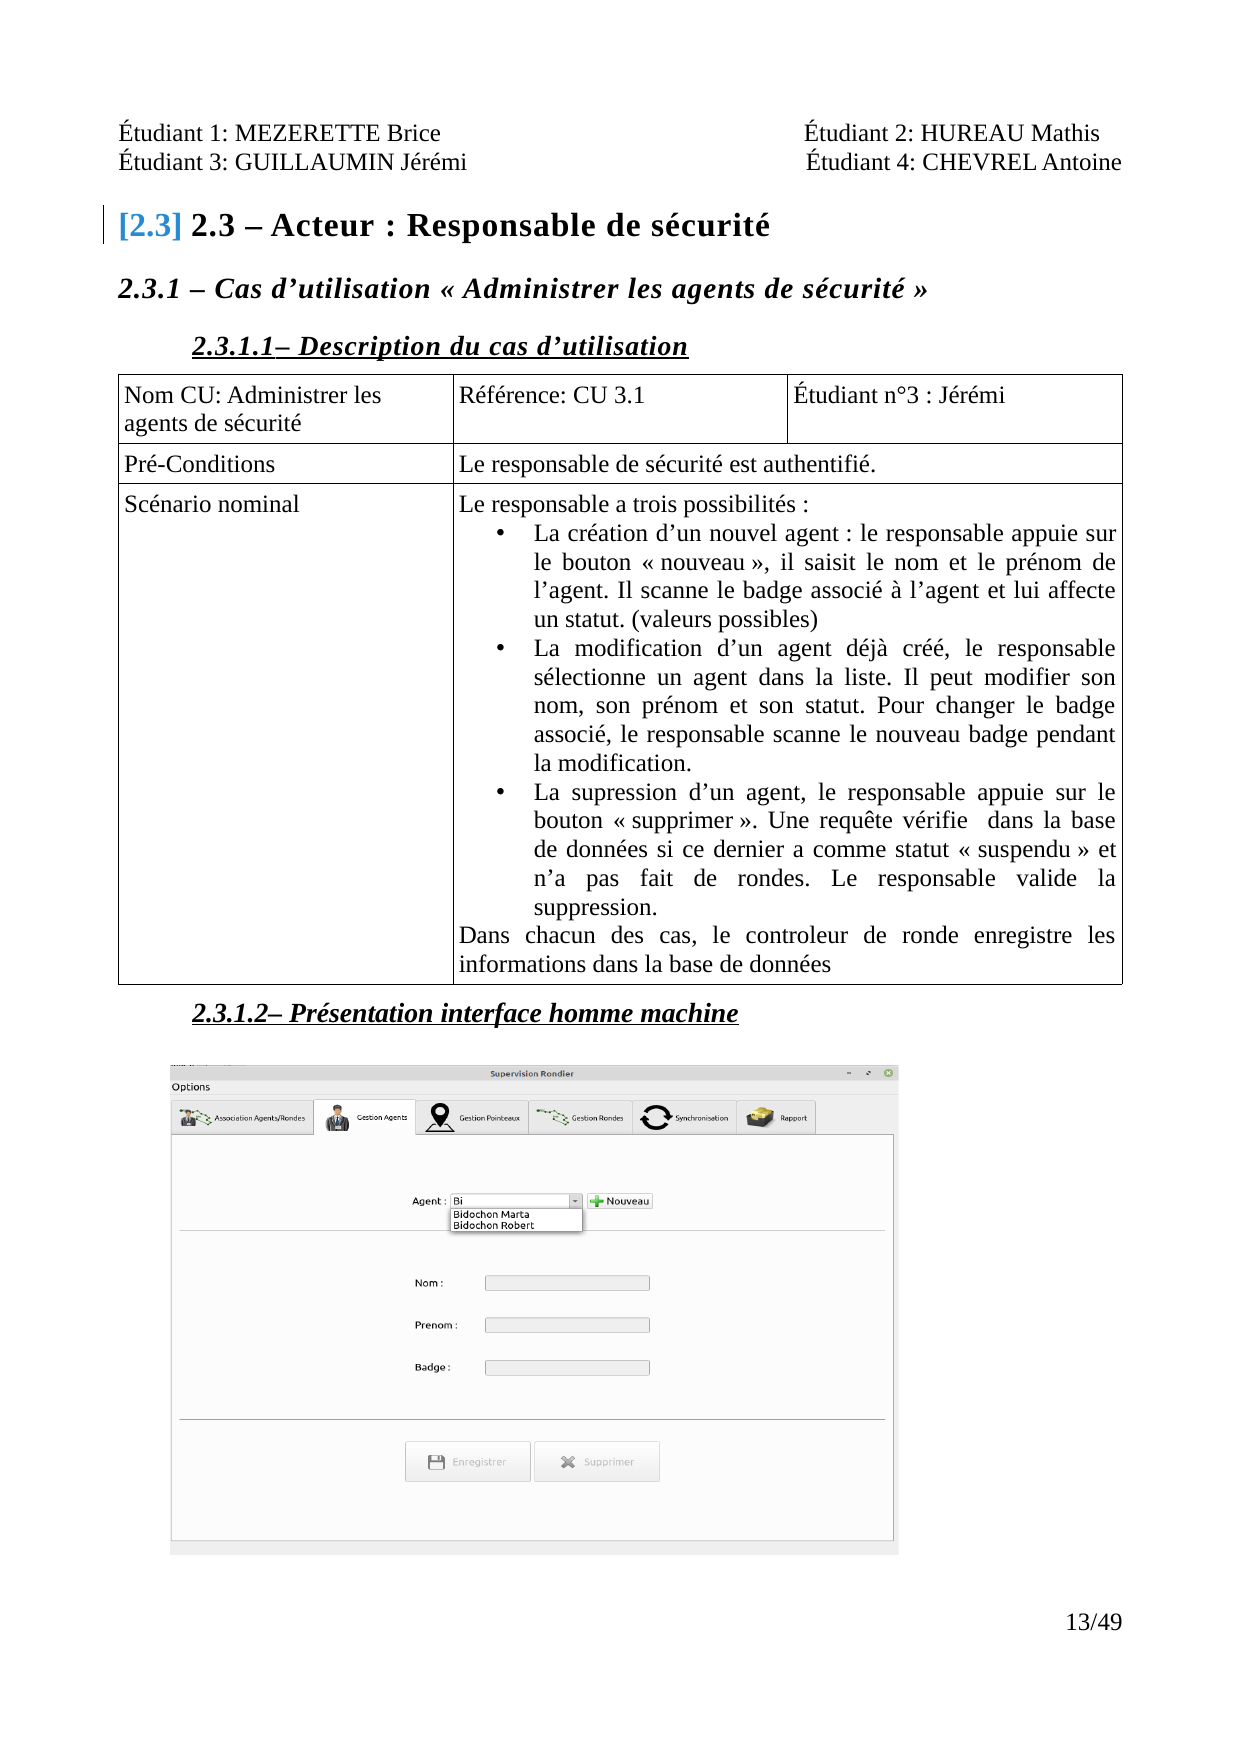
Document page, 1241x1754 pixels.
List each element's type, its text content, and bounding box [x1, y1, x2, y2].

table_cell Le responsable a trois possibilités : La création d’un nouvel agent : le responsable appuie sur le bouton « nouveau », il saisit le nom et le prénom de l’agent. Il scanne le badge associé à l’agent et lui affecte un statut. (valeurs possibles) La modification d’un agent déjà créé, le responsable sélectionne un agent dans la liste. Il peut modifier son nom, son prénom et son statut. Pour changer le badge associé, le responsable scanne le nouveau badge pendant la modification. La supression d’un agent, le responsable appuie sur le bouton « supprimer ». Une requête vérifie dans la base de données si ce dernier a comme statut « suspendu » et n’a pas fait de rondes. Le responsable valide la suppression. Dans chacun des cas, le controleur de ronde enregistre les informations dans la base de données [454, 484, 1122, 984]
subtitle 2.3.1 – Cas d’utilisation « Administrer les agents de sécurité » [118, 271, 1122, 304]
table_header Nom CU: Administrer les agents de sécurité [119, 375, 453, 443]
table_header Étudiant n°3 : Jérémi [788, 375, 1122, 443]
subtitle 2.3 – Acteur : Responsable de sécurité [118, 205, 1122, 244]
subtitle 2.3.1.2– Présentation interface homme machine [118, 996, 1122, 1028]
table_cell Pré-Conditions [119, 444, 453, 483]
picture [170, 1065, 899, 1555]
table_cell Scénario nominal [119, 484, 453, 984]
table_header Référence: CU 3.1 [454, 375, 787, 443]
table_cell Le responsable de sécurité est authentifié. [454, 444, 1122, 483]
subtitle 2.3.1.1– Description du cas d’utilisation [118, 329, 1122, 361]
